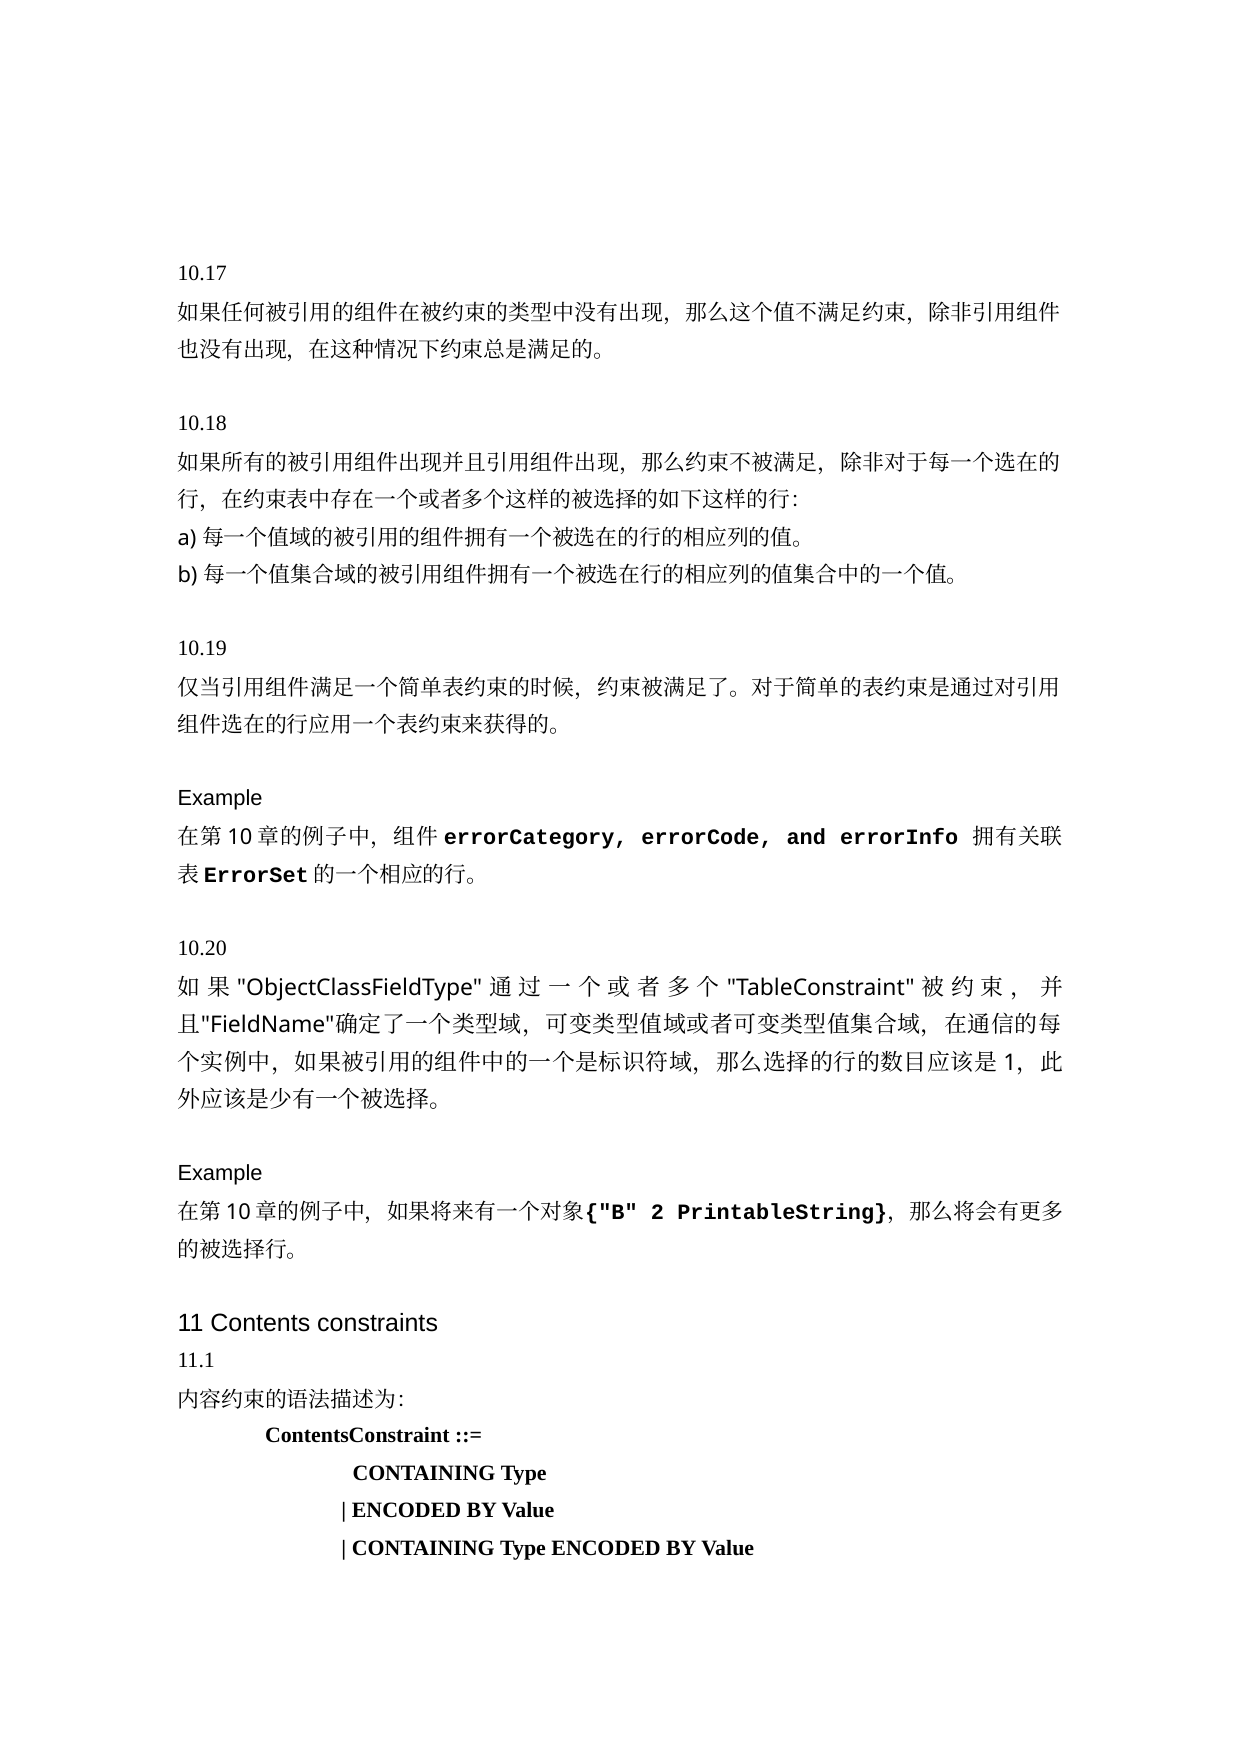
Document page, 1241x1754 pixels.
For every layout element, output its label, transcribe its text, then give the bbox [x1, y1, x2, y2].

text 如果所有的被引用组件出现并且引用组件出现，那么约束不被满足，除非对于每一个选在的行，在约束表中存在一个或者多个这样的被选择的如下这样的行： [177, 442, 1063, 517]
text 如果任何被引用的组件在被约束的类型中没有出现，那么这个值不满足约束，除非引用组件也没有出现，在这种情况下约束总是满足的。 [177, 292, 1063, 367]
text Example [177, 779, 1063, 817]
text 在第10章的例子中，如果将来有一个对象{"B" 2 PrintableString}，那么将会有更多的被选择行。 [177, 1192, 1063, 1267]
text 仅当引用组件满足一个简单表约束的时候，约束被满足了。对于简单的表约束是通过对引用组件选在的行应用一个表约束来获得的。 [177, 667, 1063, 742]
subtitle 11 Contents constraints [177, 1304, 1063, 1342]
subtitle 11.1 [177, 1342, 1063, 1379]
subtitle 10.18 [177, 404, 1063, 442]
text 内容约束的语法描述为： [177, 1379, 1063, 1417]
text 如果"ObjectClassFieldType"通过一个或者多个"TableConstraint"被约束，并且"FieldName"确定了一个类型域，可变类型值域或者可变类型值集合域，在通信的每个实例中，如果被引用的组件中的一个是标识符域，那么选择的行的数目应该是1，此外应该是少有一个被选择。 [177, 967, 1063, 1117]
text | CONTAINING Type ENCODED BY Value [177, 1529, 1063, 1567]
text Example [177, 1154, 1063, 1192]
text | ENCODED BY Value [177, 1492, 1063, 1529]
text a) 每一个值域的被引用的组件拥有一个被选在的行的相应列的值。 [177, 517, 1063, 554]
text 在第10章的例子中，组件errorCategory, errorCode, and errorInfo 拥有关联表ErrorSet 的一个相应的行。 [177, 817, 1063, 892]
text CONTAINING Type [177, 1454, 1063, 1492]
subtitle 10.19 [177, 629, 1063, 667]
subtitle 10.17 [177, 254, 1063, 292]
subtitle 10.20 [177, 929, 1063, 967]
text ContentsConstraint ::= [177, 1417, 1063, 1454]
text b) 每一个值集合域的被引用组件拥有一个被选在行的相应列的值集合中的一个值。 [177, 554, 1063, 592]
